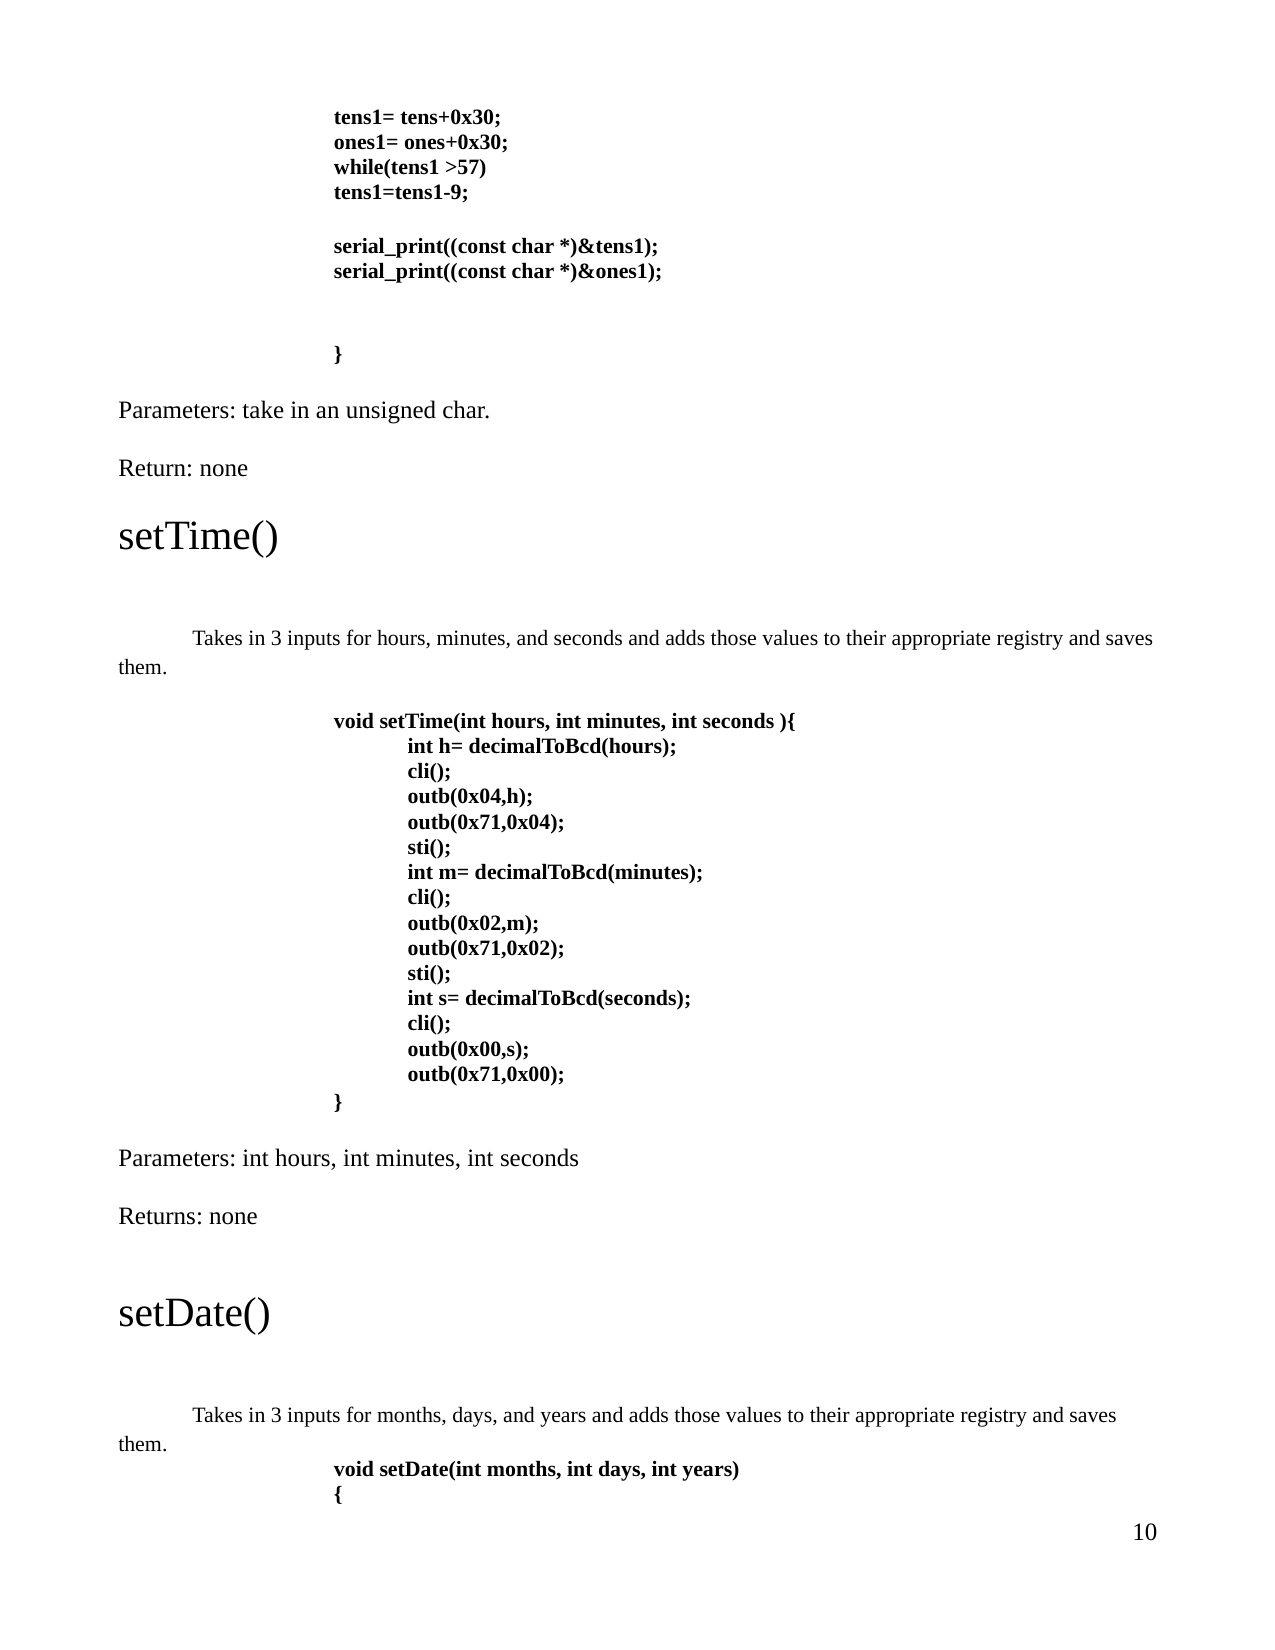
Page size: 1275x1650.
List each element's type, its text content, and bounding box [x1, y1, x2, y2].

text cli(); [334, 758, 1157, 783]
text Return: none [118, 453, 1157, 481]
text outb(0x04,h); [334, 783, 1157, 809]
text void setDate(int months, int days, int years) [334, 1456, 1157, 1481]
text sti(); [334, 834, 1157, 859]
text { [334, 1481, 1157, 1507]
text int s= decimalToBcd(seconds); [334, 985, 1157, 1010]
text while(tens1 >57) [334, 154, 1157, 179]
text outb(0x71,0x00); [334, 1061, 1157, 1086]
text int m= decimalToBcd(minutes); [334, 859, 1157, 884]
text Returns: none [118, 1201, 1157, 1230]
text outb(0x00,s); [334, 1036, 1157, 1061]
text Parameters: int hours, int minutes, int seconds [118, 1143, 1157, 1172]
text serial_print((const char *)&ones1); [334, 258, 1157, 284]
text void setTime(int hours, int minutes, int seconds ){ [334, 708, 1157, 733]
text } [334, 341, 1157, 366]
text ones1= ones+0x30; [334, 129, 1157, 154]
text outb(0x02,m); [334, 909, 1157, 935]
text tens1= tens+0x30; [334, 104, 1157, 129]
text sti(); [334, 960, 1157, 985]
text Takes in 3 inputs for hours, minutes, and seconds and adds those values to their appropriate registry and saves them. [118, 606, 1157, 679]
text } [334, 1086, 1157, 1115]
text serial_print((const char *)&tens1); [334, 233, 1157, 258]
text cli(); [334, 1010, 1157, 1036]
text int h= decimalToBcd(hours); [334, 733, 1157, 758]
text outb(0x71,0x02); [334, 935, 1157, 960]
text cli(); [334, 884, 1157, 909]
text setDate() [118, 1287, 1157, 1335]
text tens1=tens1-9; [334, 179, 1157, 204]
text Takes in 3 inputs for months, days, and years and adds those values to their appropriate registry and saves them. [118, 1383, 1157, 1456]
text Parameters: take in an unsigned char. [118, 395, 1157, 424]
text outb(0x71,0x04); [334, 809, 1157, 834]
text setTime() [118, 510, 1157, 558]
